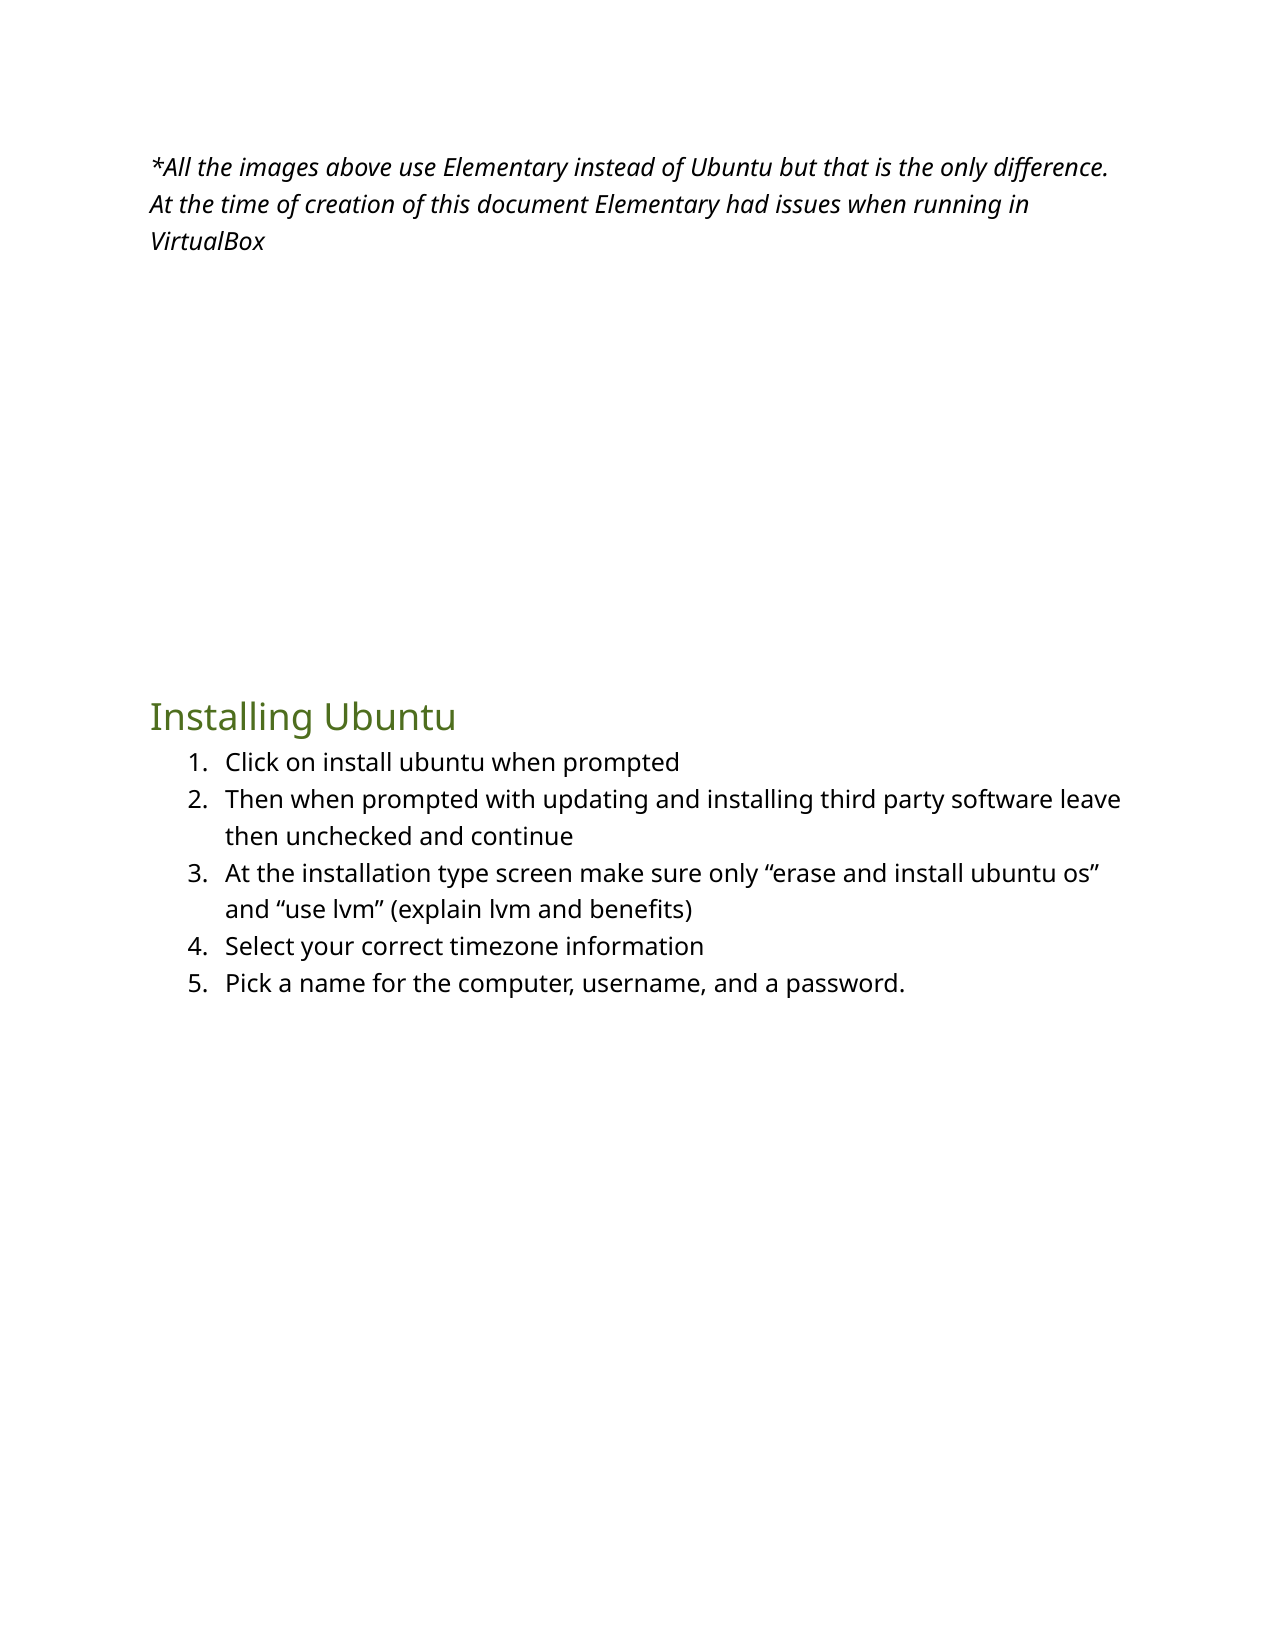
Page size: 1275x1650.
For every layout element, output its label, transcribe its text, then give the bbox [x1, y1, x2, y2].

text *All the images above use Elementary instead of Ubuntu but that is the only difference. At the time of creation of this document Elementary had issues when running in VirtualBox [150, 150, 1125, 258]
list Then when prompted with updating and installing third party software leave then unchecked and continue [187, 782, 1125, 853]
list Click on install ubuntu when prompted [187, 745, 1125, 779]
list At the installation type screen make sure only “erase and install ubuntu os” and “use lvm” (explain lvm and benefits) [187, 855, 1125, 926]
list Select your correct timezone information [187, 929, 1125, 963]
subtitle Installing Ubuntu [150, 690, 1125, 741]
list Pick a name for the computer, username, and a password. [187, 966, 1125, 1000]
